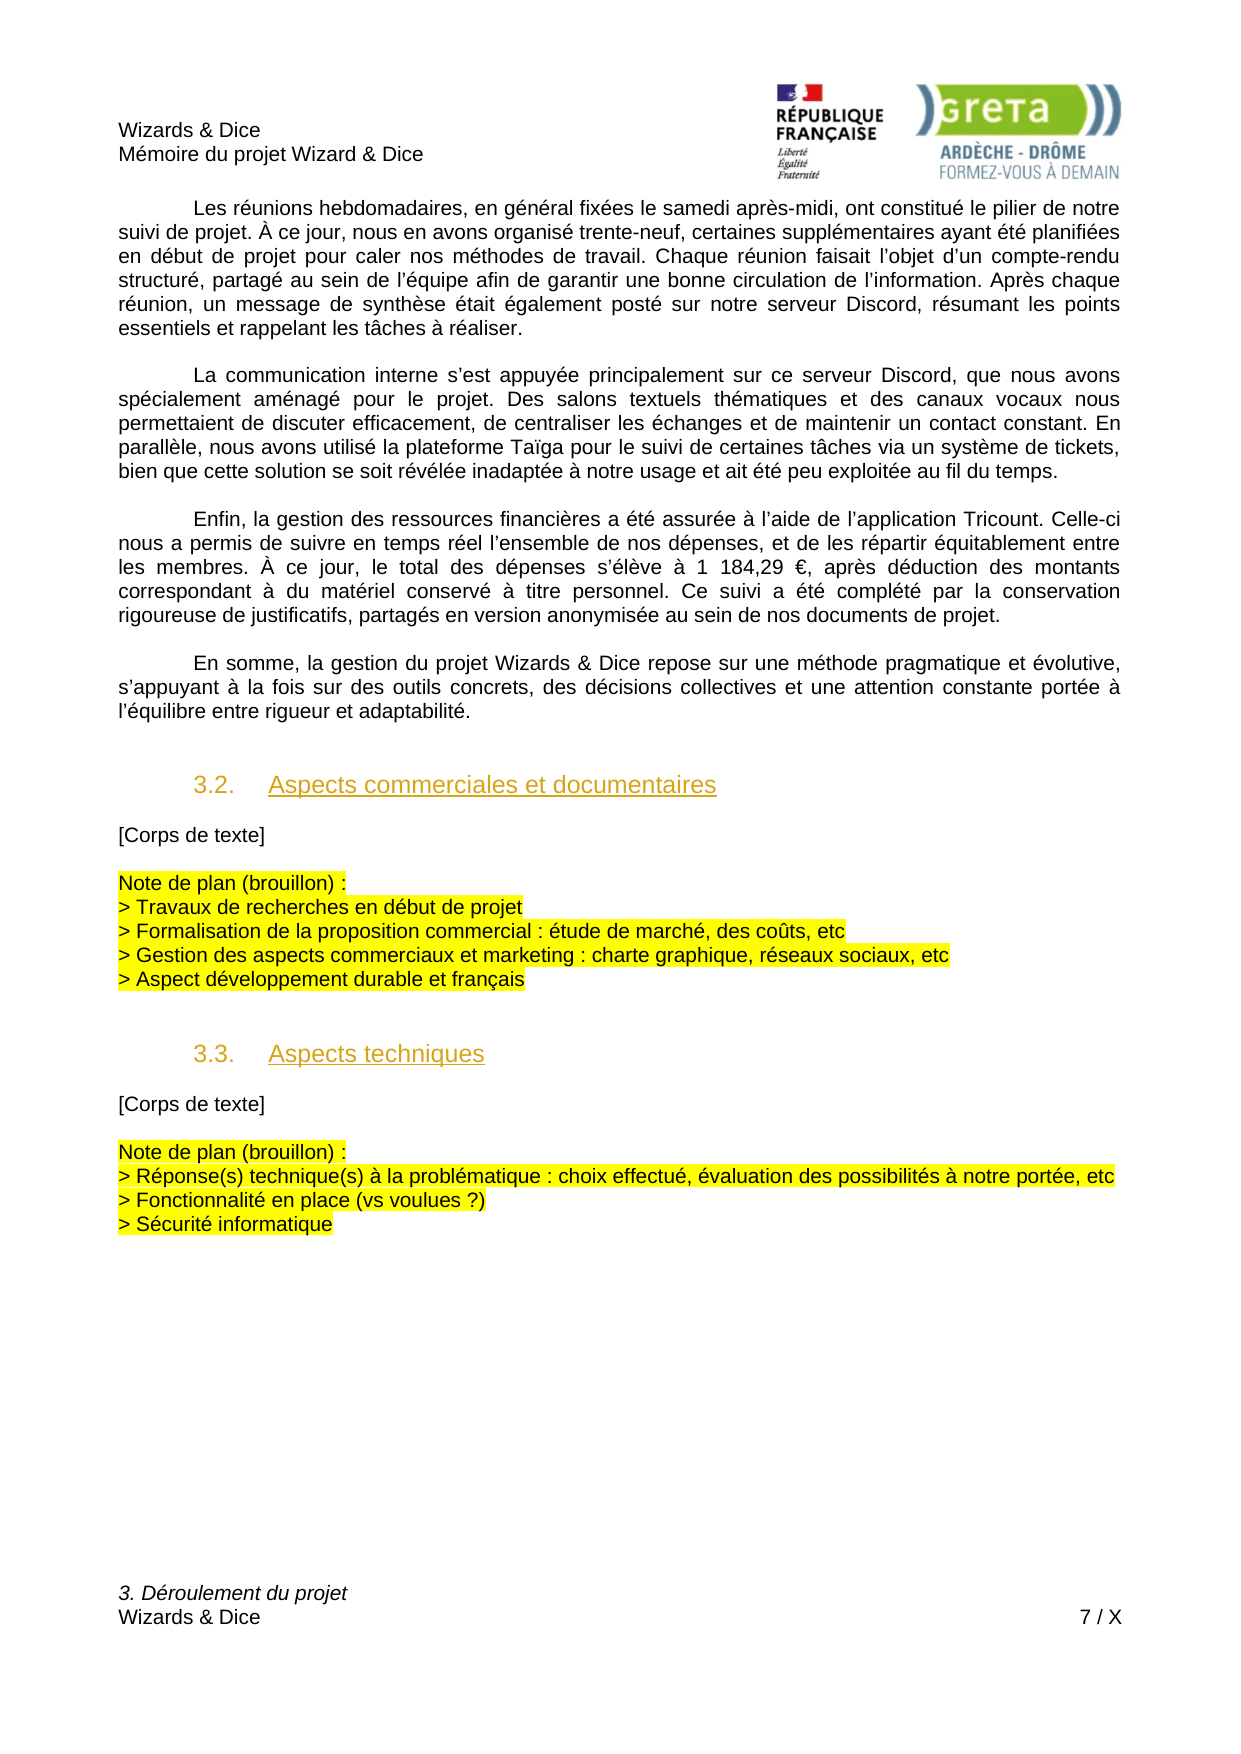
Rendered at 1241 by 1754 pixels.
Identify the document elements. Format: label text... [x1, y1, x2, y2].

subtitle Aspects techniques [193, 1039, 1122, 1068]
text > Gestion des aspects commerciaux et marketing : charte graphique, réseaux sociaux, etc [118, 943, 1122, 967]
text Les réunions hebdomadaires, en général fixées le samedi après-midi, ont constitué le pilier de notre suivi de projet. À ce jour, nous en avons organisé trente-neuf, certaines supplémentaires ayant été planifiées en début de projet pour caler nos méthodes de travail. Chaque réunion faisait l’objet d’un compte-rendu structuré, partagé au sein de l’équipe afin de garantir une bonne circulation de l’information. Après chaque réunion, un message de synthèse était également posté sur notre serveur Discord, résumant les points essentiels et rappelant les tâches à réaliser. [118, 196, 1122, 339]
subtitle Aspects commerciales et documentaires [193, 771, 1122, 799]
text Enfin, la gestion des ressources financières a été assurée à l’aide de l’application Tricount. Celle-ci nous a permis de suivre en temps réel l’ensemble de nos dépenses, et de les répartir équitablement entre les membres. À ce jour, le total des dépenses s’élève à 1 184,29 €, après déduction des montants correspondant à du matériel conservé à titre personnel. Ce suivi a été complété par la conservation rigoureuse de justificatifs, partagés en version anonymisée au sein de nos documents de projet. [118, 507, 1122, 627]
text > Réponse(s) technique(s) à la problématique : choix effectué, évaluation des possibilités à notre portée, etc [118, 1163, 1122, 1187]
text > Travaux de recherches en début de projet [118, 895, 1122, 919]
text Note de plan (brouillon) : [118, 1139, 1122, 1163]
text [Corps de texte] [118, 1092, 1122, 1116]
text > Fonctionnalité en place (vs voulues ?) [118, 1187, 1122, 1211]
text En somme, la gestion du projet Wizards & Dice repose sur une méthode pragmatique et évolutive, s’appuyant à la fois sur des outils concrets, des décisions collectives et une attention constante portée à l’équilibre entre rigueur et adaptabilité. [118, 651, 1122, 723]
text > Sécurité informatique [118, 1211, 1122, 1235]
text > Aspect développement durable et français [118, 967, 1122, 991]
text La communication interne s’est appuyée principalement sur ce serveur Discord, que nous avons spécialement aménagé pour le projet. Des salons textuels thématiques et des canaux vocaux nous permettaient de discuter efficacement, de centraliser les échanges et de maintenir un contact constant. En parallèle, nous avons utilisé la plateforme Taïga pour le suivi de certaines tâches via un système de tickets, bien que cette solution se soit révélée inadaptée à notre usage et ait été peu exploitée au fil du temps. [118, 363, 1122, 483]
text Note de plan (brouillon) : [118, 871, 1122, 895]
text [Corps de texte] [118, 823, 1122, 847]
text > Formalisation de la proposition commercial : étude de marché, des coûts, etc [118, 919, 1122, 943]
picture [776, 82, 1124, 182]
